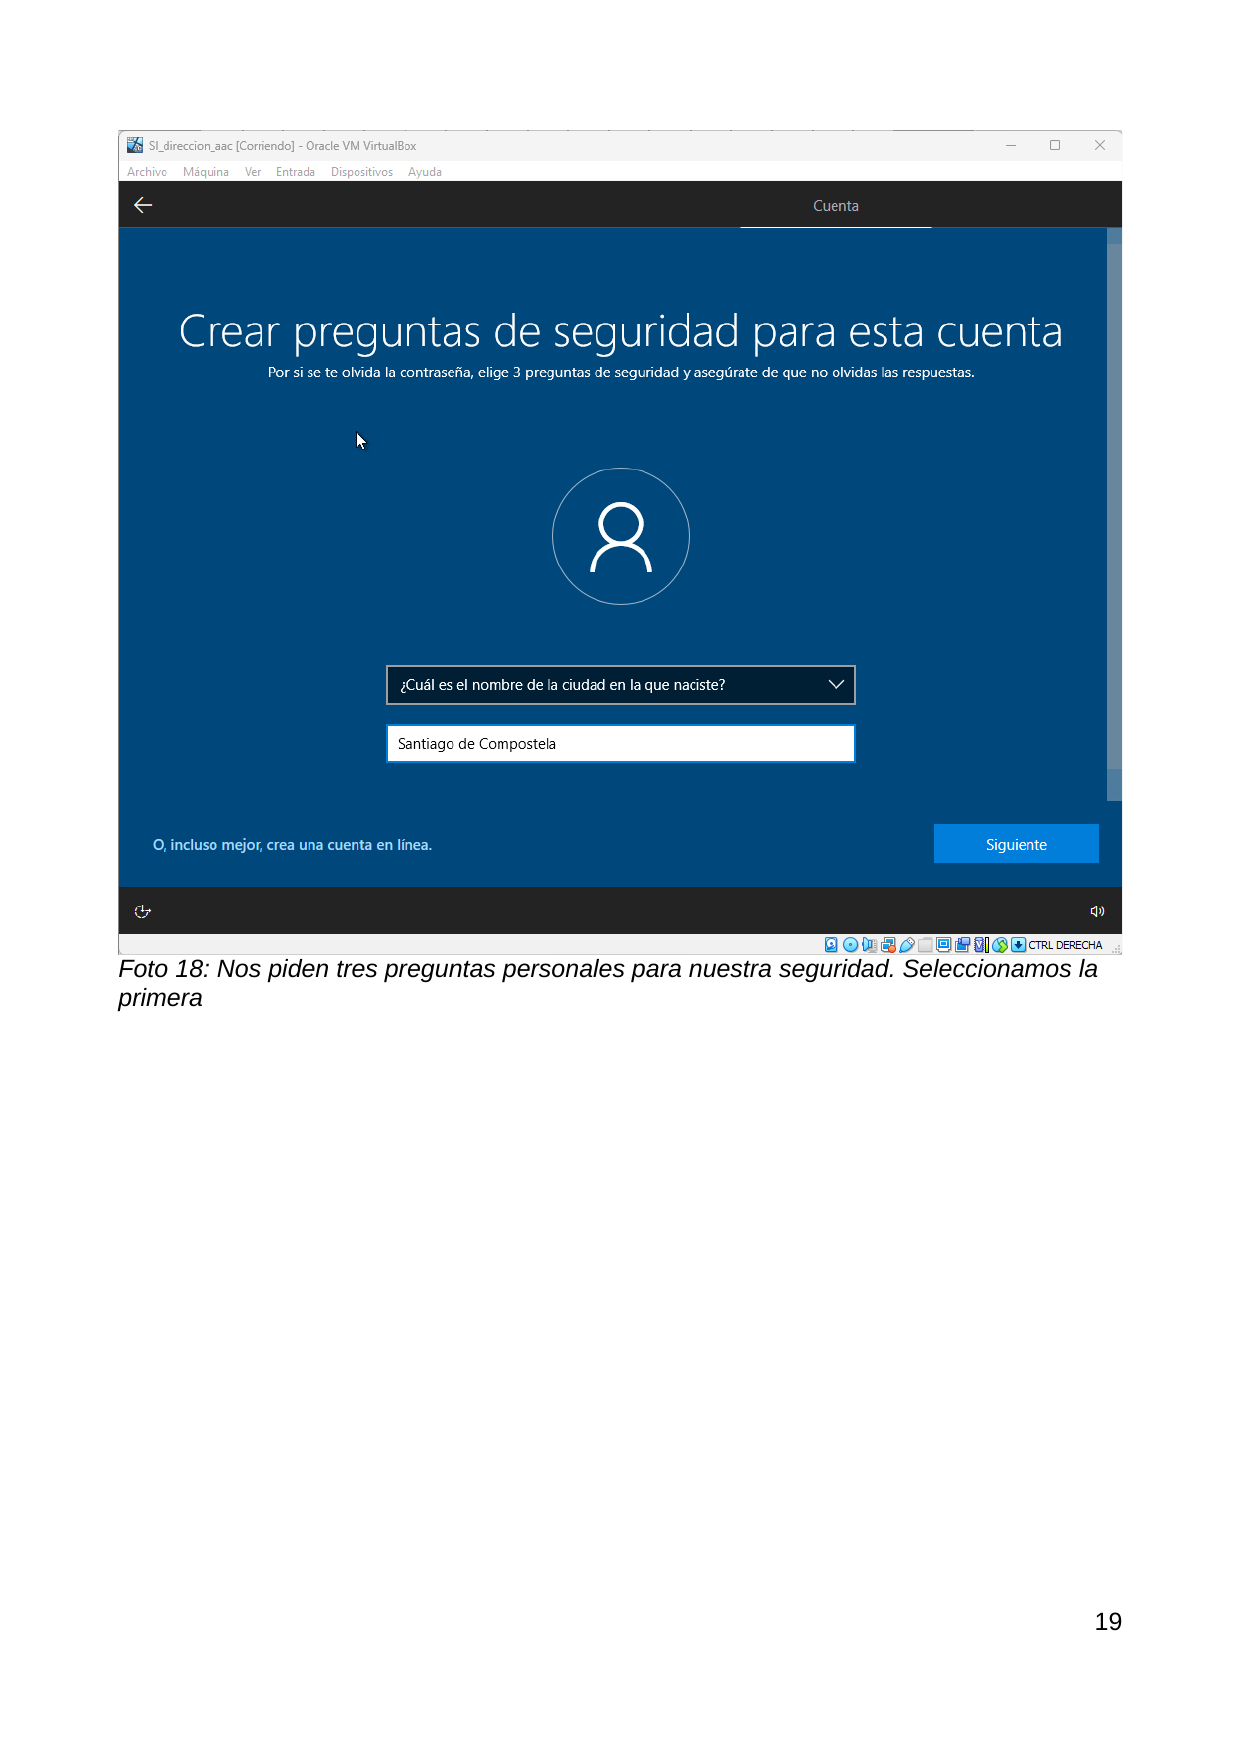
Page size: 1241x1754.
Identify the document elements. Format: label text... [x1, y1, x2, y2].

picture [118, 130, 1123, 955]
text Foto 18: Nos piden tres preguntas personales para nuestra seguridad. Seleccionamos la primera [118, 955, 1122, 1012]
